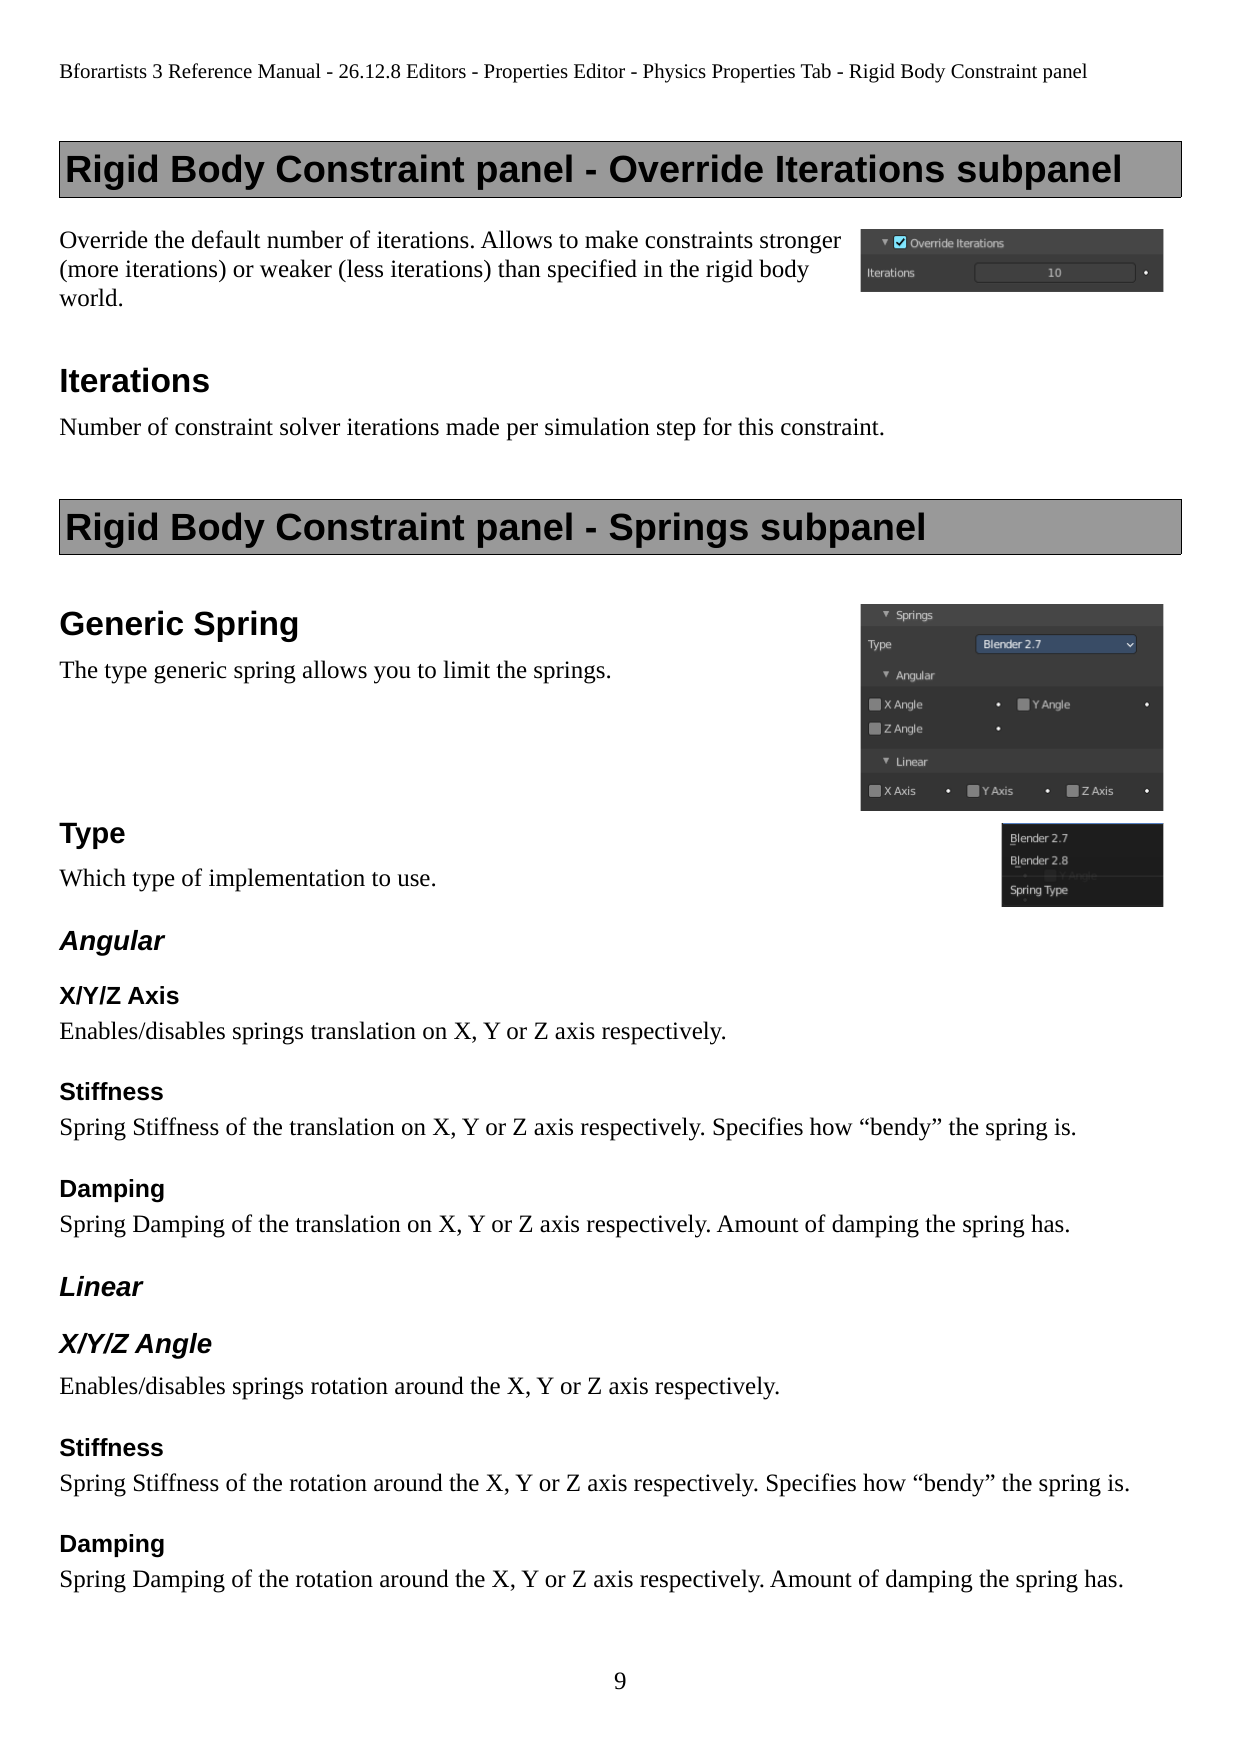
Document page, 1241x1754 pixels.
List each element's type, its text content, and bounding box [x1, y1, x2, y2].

subtitle Iterations [59, 361, 1181, 400]
table_header Rigid Body Constraint panel - Springs subpanel [60, 500, 1181, 554]
text Spring Stiffness of the translation on X, Y or Z axis respectively. Specifies how “bendy” the spring is. [59, 1112, 1181, 1141]
text Which type of implementation to use. [59, 863, 1001, 891]
text Override the default number of iterations. Allows to make constraints stronger (more iterations) or weaker (less iterations) than specified in the rigid body world. [59, 225, 1181, 312]
subtitle Stiffness [59, 1433, 1181, 1462]
text Spring Stiffness of the rotation around the X, Y or Z axis respectively. Specifies how “bendy” the spring is. [59, 1468, 1181, 1497]
text The type generic spring allows you to limit the springs. [59, 655, 860, 683]
subtitle Damping [59, 1174, 1181, 1202]
text Enables/disables springs rotation around the X, Y or Z axis respectively. [59, 1371, 1181, 1400]
subtitle Generic Spring [59, 603, 1181, 642]
subtitle Type [59, 816, 1181, 850]
subtitle Angular [59, 924, 1181, 956]
subtitle X/Y/Z Angle [59, 1327, 1181, 1359]
picture [1001, 823, 1164, 907]
text Spring Damping of the translation on X, Y or Z axis respectively. Amount of damping the spring has. [59, 1209, 1181, 1237]
text Enables/disables springs translation on X, Y or Z axis respectively. [59, 1016, 1181, 1045]
subtitle Stiffness [59, 1077, 1181, 1106]
text Number of constraint solver iterations made per simulation step for this constraint. [59, 412, 1181, 441]
table_header Rigid Body Constraint panel - Override Iterations subpanel [60, 142, 1181, 197]
picture [860, 604, 1164, 811]
text Spring Damping of the rotation around the X, Y or Z axis respectively. Amount of damping the spring has. [59, 1564, 1181, 1593]
picture [860, 229, 1164, 292]
subtitle Linear [59, 1270, 1181, 1302]
subtitle X/Y/Z Axis [59, 981, 1181, 1010]
subtitle Damping [59, 1529, 1181, 1558]
